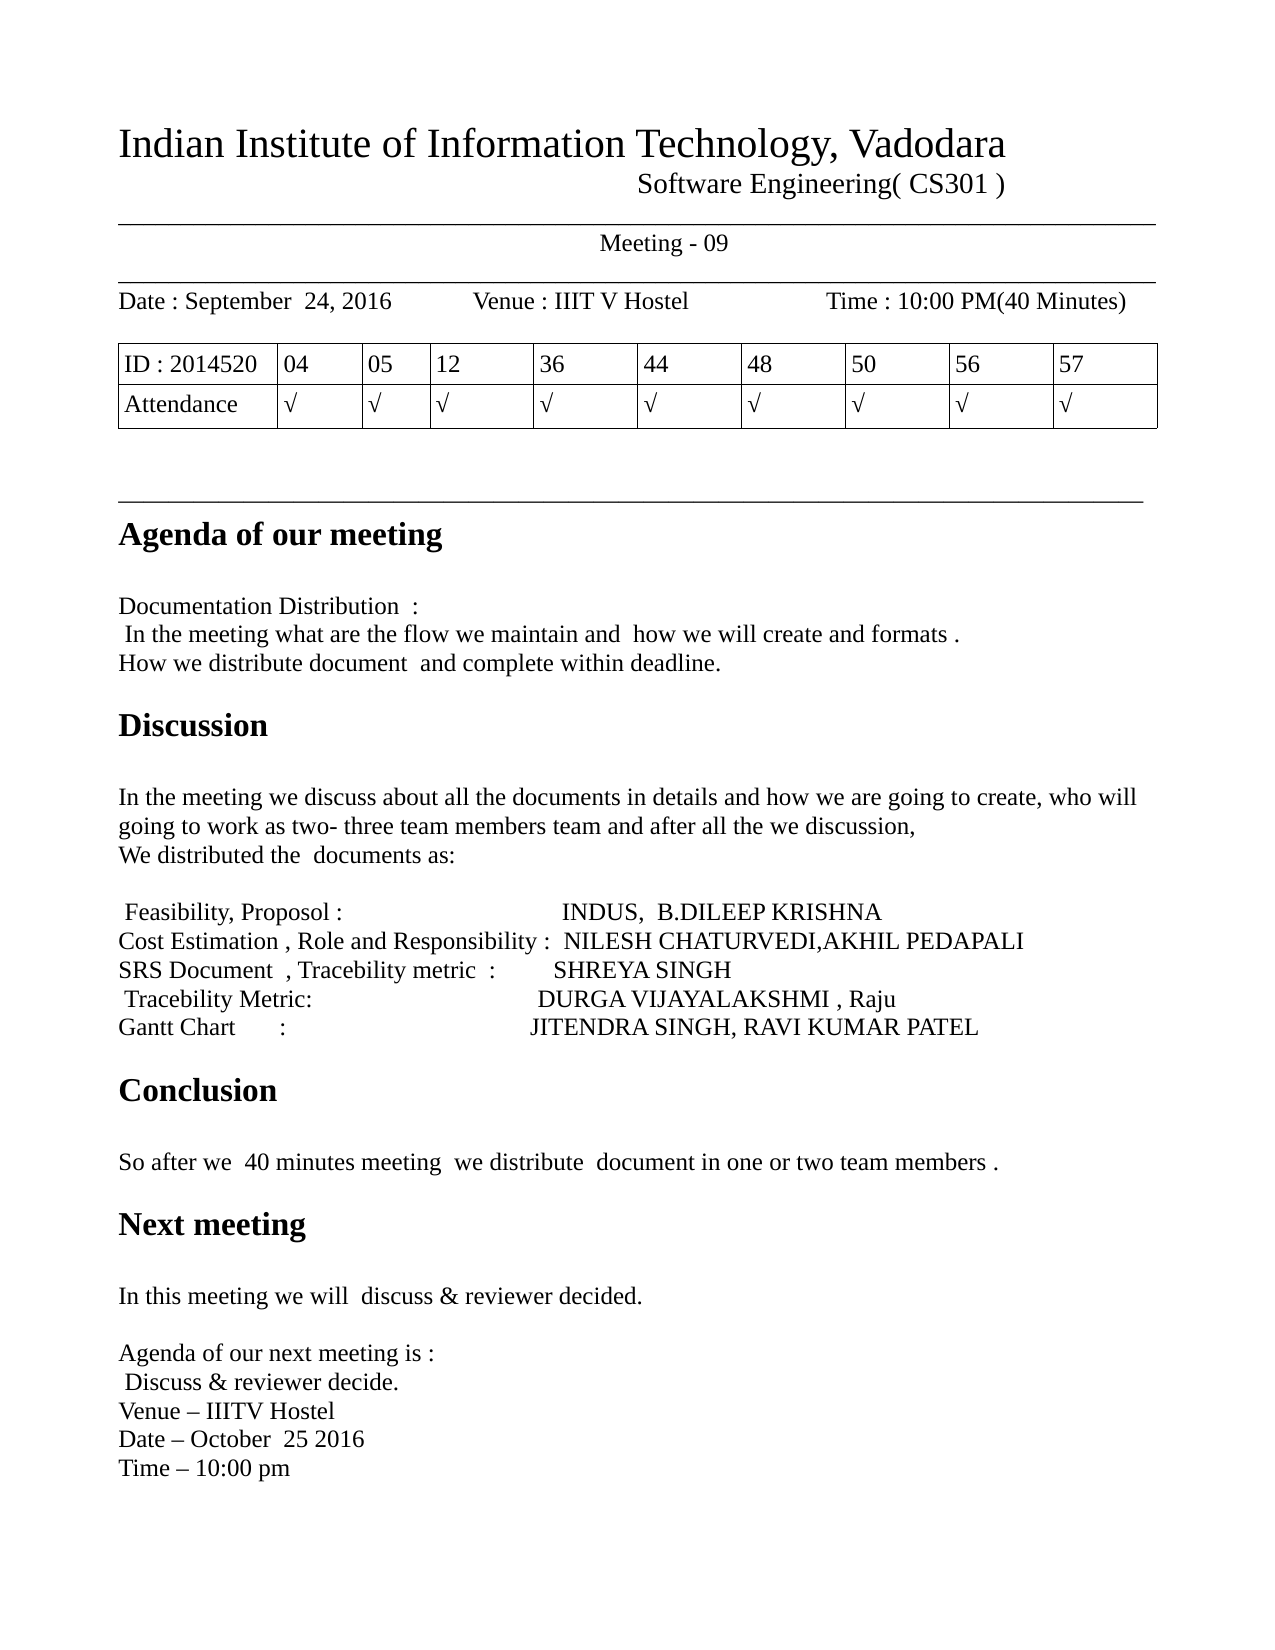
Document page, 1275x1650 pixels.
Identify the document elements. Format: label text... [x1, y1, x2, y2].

text Documentation Distribution : [118, 591, 1157, 619]
text In the meeting what are the flow we maintain and how we will create and formats . [118, 619, 1157, 648]
text Discuss & reviewer decide. [118, 1367, 1157, 1396]
table_header 36 [534, 344, 637, 384]
text Indian Institute of Information Technology, Vadodara [118, 118, 1157, 166]
table_header ID : 2014520 [119, 344, 277, 384]
text Gantt Chart : JITENDRA SINGH, RAVI KUMAR PATEL [118, 1012, 1157, 1041]
text SRS Document , Tracebility metric : SHREYA SINGH [118, 955, 1157, 984]
text Software Engineering( CS301 ) [118, 166, 1157, 199]
table_header 04 [278, 344, 362, 384]
text In this meeting we will discuss & reviewer decided. [118, 1281, 1157, 1309]
text Discussion [118, 706, 1157, 744]
table_header 12 [431, 344, 533, 384]
table_header 48 [742, 344, 845, 384]
table_cell √ [742, 385, 845, 428]
text ___________________________________________________________________________________ [118, 199, 1157, 228]
text So after we 40 minutes meeting we distribute document in one or two team members . [118, 1147, 1157, 1175]
text Cost Estimation , Role and Responsibility : NILESH CHATURVEDI,AKHIL PEDAPALI [118, 926, 1157, 955]
text ___________________________________________________________________________________ [118, 257, 1157, 286]
text Agenda of our meeting [118, 514, 1157, 552]
table_cell √ [846, 385, 949, 428]
text Next meeting [118, 1204, 1157, 1242]
text Tracebility Metric: DURGA VIJAYALAKSHMI , Raju [118, 984, 1157, 1012]
text Venue – IIITV Hostel [118, 1396, 1157, 1424]
table_cell √ [1054, 385, 1157, 428]
table_cell Attendance [119, 385, 277, 428]
text Agenda of our next meeting is : [118, 1338, 1157, 1367]
text ————————————————————————————————————————— [118, 485, 1157, 514]
table_header 50 [846, 344, 949, 384]
text Feasibility, Proposol : INDUS, B.DILEEP KRISHNA [118, 897, 1157, 926]
table_cell √ [431, 385, 533, 428]
table_cell √ [638, 385, 741, 428]
table_header 05 [363, 344, 430, 384]
text How we distribute document and complete within deadline. [118, 648, 1157, 677]
text We distributed the documents as: [118, 840, 1157, 869]
text Meeting - 09 [118, 228, 1157, 257]
table_cell √ [534, 385, 637, 428]
text Date : September 24, 2016 Venue : IIIT V Hostel Time : 10:00 PM(40 Minutes) [118, 286, 1157, 314]
text Date – October 25 2016 [118, 1424, 1157, 1453]
table_header 56 [950, 344, 1053, 384]
table_cell √ [363, 385, 430, 428]
table_cell √ [950, 385, 1053, 428]
text Conclusion [118, 1070, 1157, 1108]
text Time – 10:00 pm [118, 1453, 1157, 1482]
table_header 44 [638, 344, 741, 384]
text In the meeting we discuss about all the documents in details and how we are going to create, who will going to work as two- three team members team and after all the we discussion, [118, 782, 1157, 840]
table_header 57 [1054, 344, 1157, 384]
table_cell √ [278, 385, 362, 428]
